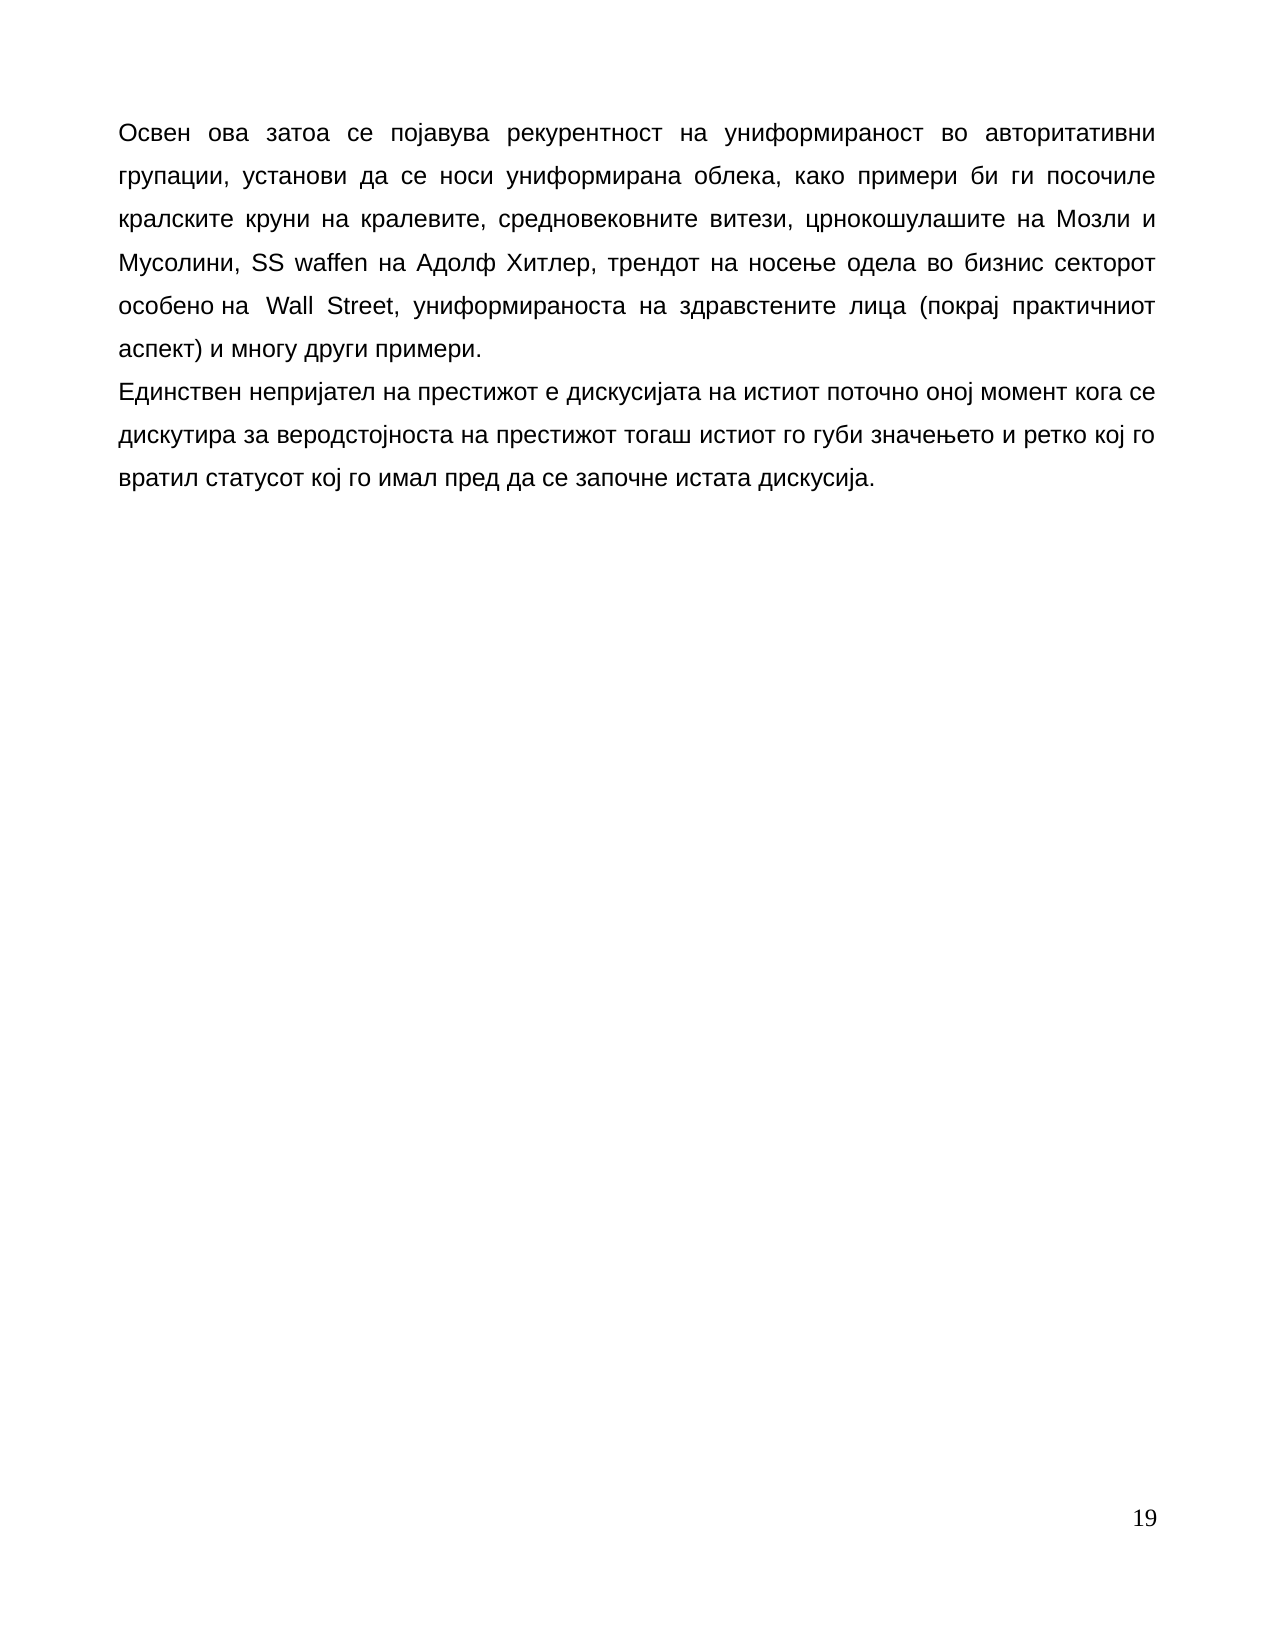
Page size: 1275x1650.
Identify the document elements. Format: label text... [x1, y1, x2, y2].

text Освен ова затоа се појавува рекурентност на униформираност во авторитативни групации, установи да се носи униформирана облека, како примери би ги посочиле кралските круни на кралевите, средновековните витези, црнокошулашите на Мозли и Мусолини, SS waffen на Адолф Хитлер, трендот на носење одела во бизнис секторот особено на Wall Street, униформираноста на здравстените лица (покрај практичниот аспект) и многу други примери. [118, 118, 1157, 362]
text Единствен непријател на престижот е дискусијата на истиот поточно оној момент кога се дискутира за веродстојноста на престижот тогаш истиот го губи значењето и ретко кој го вратил статусот кој го имал пред да се започне истата дискусија. [118, 377, 1157, 492]
